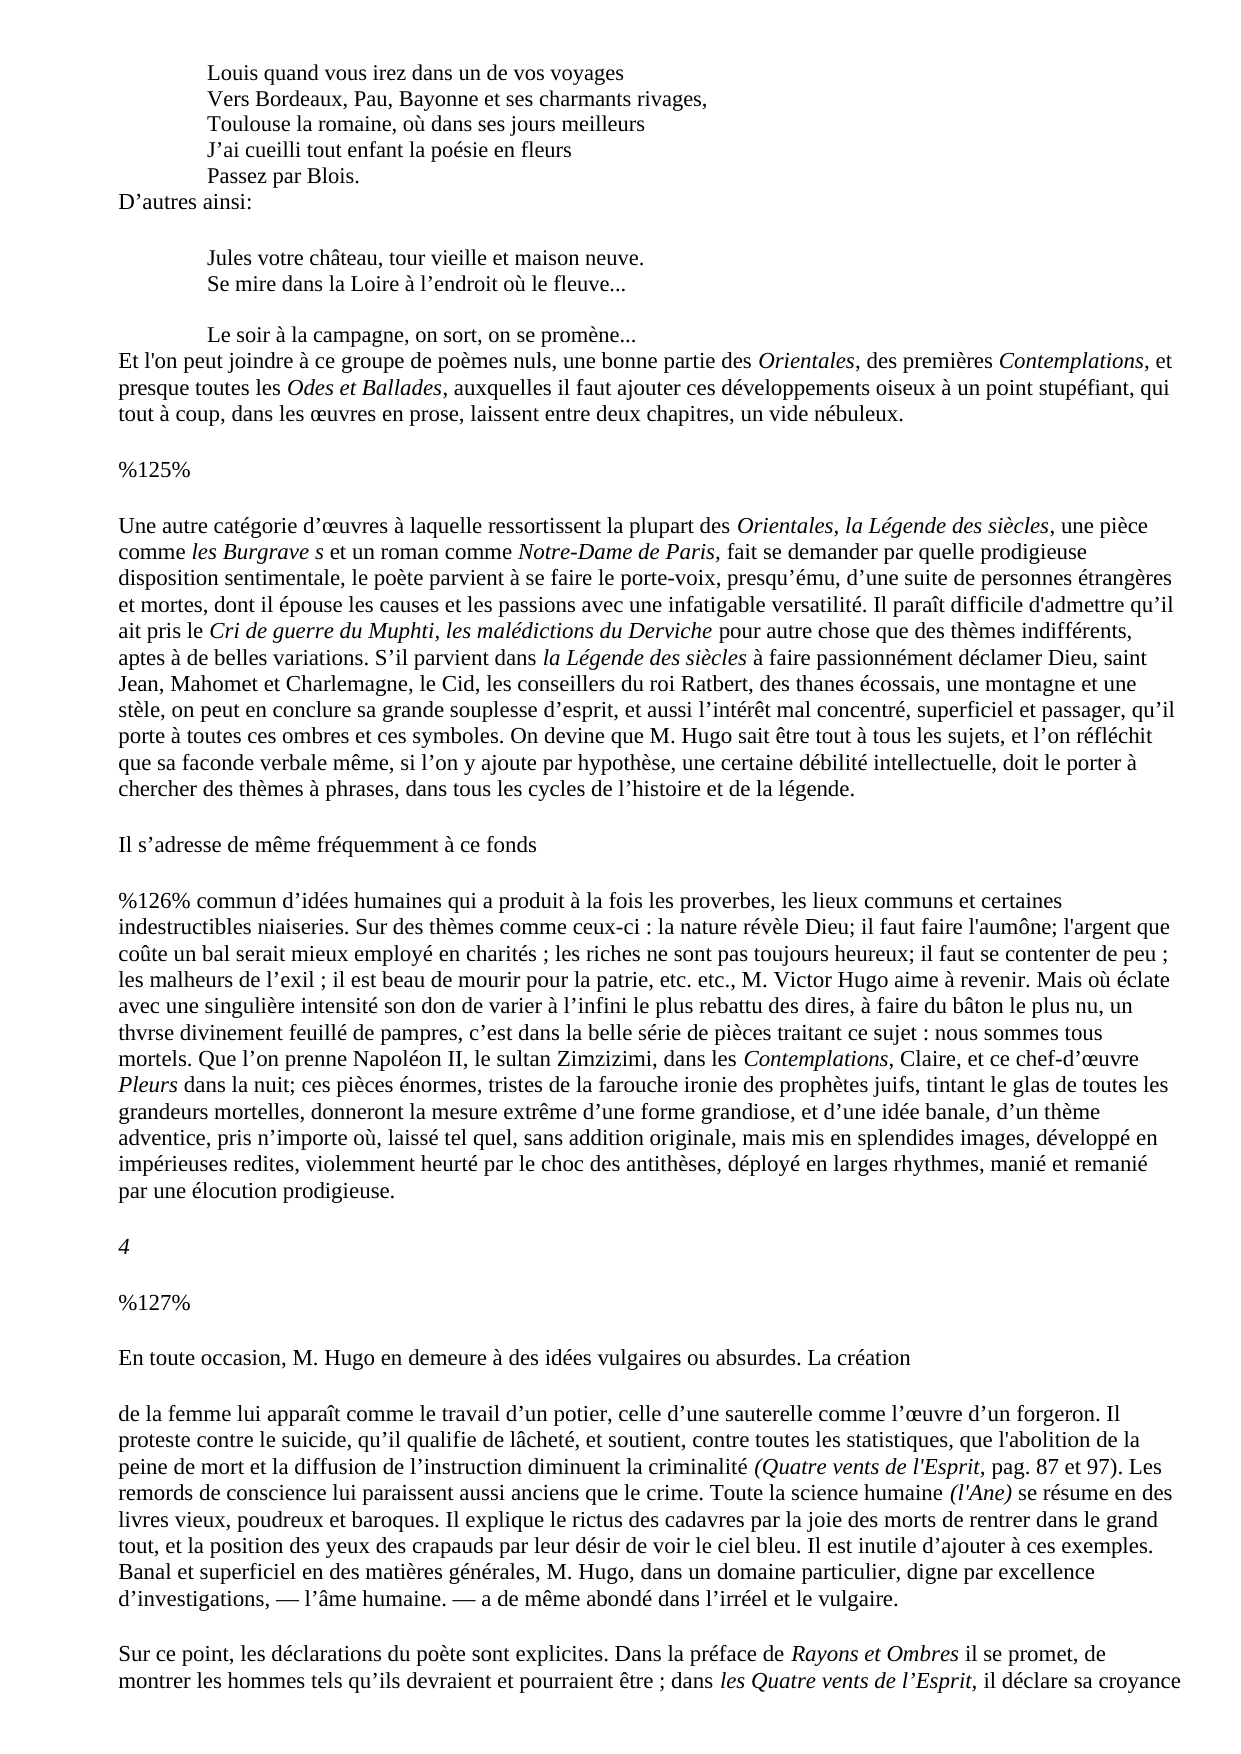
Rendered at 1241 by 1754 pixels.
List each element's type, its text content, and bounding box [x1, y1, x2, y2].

text Et l'on peut joindre à ce groupe de poèmes nuls, une bonne partie des Orientales, des premières Contemplations, et presque toutes les Odes et Ballades, auxquelles il faut ajouter ces développements oiseux à un point stupéfiant, qui tout à coup, dans les œuvres en prose, laissent entre deux chapitres, un vide nébuleux. [118, 347, 1181, 426]
text D’autres ainsi: [118, 188, 1181, 214]
text En toute occasion, M. Hugo en demeure à des idées vulgaires ou absurdes. La création [118, 1344, 1181, 1371]
text %125% [118, 456, 1181, 482]
text Le soir à la campagne, on sort, on se promène... [207, 322, 1181, 347]
text %127% [118, 1288, 1181, 1315]
text %126% commun d’idées humaines qui a produit à la fois les proverbes, les lieux communs et certaines indestructibles niaiseries. Sur des thèmes comme ceux-ci : la nature révèle Dieu; il faut faire l'aumône; l'argent que coûte un bal serait mieux employé en charités ; les riches ne sont pas toujours heureux; il faut se contenter de peu ; les malheurs de l’exil ; il est beau de mourir pour la patrie, etc. etc., M. Victor Hugo aime à revenir. Mais où éclate avec une singulière intensité son don de varier à l’infini le plus rebattu des dires, à faire du bâton le plus nu, un thvrse divinement feuillé de pampres, c’est dans la belle série de pièces traitant ce sujet : nous sommes tous mortels. Que l’on prenne Napoléon II, le sultan Zimzizimi, dans les Contemplations, Claire, et ce chef-d’œuvre Pleurs dans la nuit; ces pièces énormes, tristes de la farouche ironie des prophètes juifs, tintant le glas de toutes les grandeurs mortelles, donneront la mesure extrême d’une forme grandiose, et d’une idée banale, d’un thème adventice, pris n’importe où, laissé tel quel, sans addition originale, mais mis en splendides images, développé en impérieuses redites, violemment heurté par le choc des antithèses, déployé en larges rhythmes, manié et remanié par une élocution prodigieuse. [118, 887, 1181, 1203]
text Vers Bordeaux, Pau, Bayonne et ses charmants rivages, [207, 85, 1181, 111]
text Se mire dans la Loire à l’endroit où le fleuve... [207, 270, 1181, 296]
text Passez par Blois. [207, 162, 1181, 188]
text Jules votre château, tour vieille et maison neuve. [207, 244, 1181, 270]
text Il s’adresse de même fréquemment à ce fonds [118, 831, 1181, 857]
text J’ai cueilli tout enfant la poésie en fleurs [207, 137, 1181, 162]
text Sur ce point, les déclarations du poète sont explicites. Dans la préface de Rayons et Ombres il se promet, de montrer les hommes tels qu’ils devraient et pourraient être ; dans les Quatre vents de l’Esprit, il déclare sa croyance [118, 1641, 1181, 1693]
text de la femme lui apparaît comme le travail d’un potier, celle d’une sauterelle comme l’œuvre d’un forgeron. Il proteste contre le suicide, qu’il qualifie de lâcheté, et soutient, contre toutes les statistiques, que l'abolition de la peine de mort et la diffusion de l’instruction diminuent la criminalité (Quatre vents de l'Esprit, pag. 87 et 97). Les remords de conscience lui paraissent aussi anciens que le crime. Toute la science humaine (l'Ane) se résume en des livres vieux, poudreux et baroques. Il explique le rictus des cadavres par la joie des morts de rentrer dans le grand tout, et la position des yeux des crapauds par leur désir de voir le ciel bleu. Il est inutile d’ajouter à ces exemples. Banal et superficiel en des matières générales, M. Hugo, dans un domaine particulier, digne par excellence d’investigations, — l’âme humaine. — a de même abondé dans l’irréel et le vulgaire. [118, 1400, 1181, 1611]
text Une autre catégorie d’œuvres à laquelle ressortissent la plupart des Orientales, la Légende des siècles, une pièce comme les Burgrave s et un roman comme Notre-Dame de Paris, fait se demander par quelle prodigieuse disposition sentimentale, le poète parvient à se faire le porte-voix, presqu’ému, d’une suite de personnes étrangères et mortes, dont il épouse les causes et les passions avec une infatigable versatilité. Il paraît difficile d'admettre qu’il ait pris le Cri de guerre du Muphti, les malédictions du Derviche pour autre chose que des thèmes indifférents, aptes à de belles variations. S’il parvient dans la Légende des siècles à faire passionnément déclamer Dieu, saint Jean, Mahomet et Charlemagne, le Cid, les conseillers du roi Ratbert, des thanes écossais, une montagne et une stèle, on peut en conclure sa grande souplesse d’esprit, et aussi l’intérêt mal concentré, superficiel et passager, qu’il porte à toutes ces ombres et ces symboles. On devine que M. Hugo sait être tout à tous les sujets, et l’on réfléchit que sa faconde verbale même, si l’on y ajoute par hypothèse, une certaine débilité intellectuelle, doit le porter à chercher des thèmes à phrases, dans tous les cycles de l’histoire et de la légende. [118, 512, 1181, 802]
text Toulouse la romaine, où dans ses jours meilleurs [207, 111, 1181, 137]
text 4 [118, 1233, 1181, 1259]
text Louis quand vous irez dans un de vos voyages [207, 59, 1181, 85]
